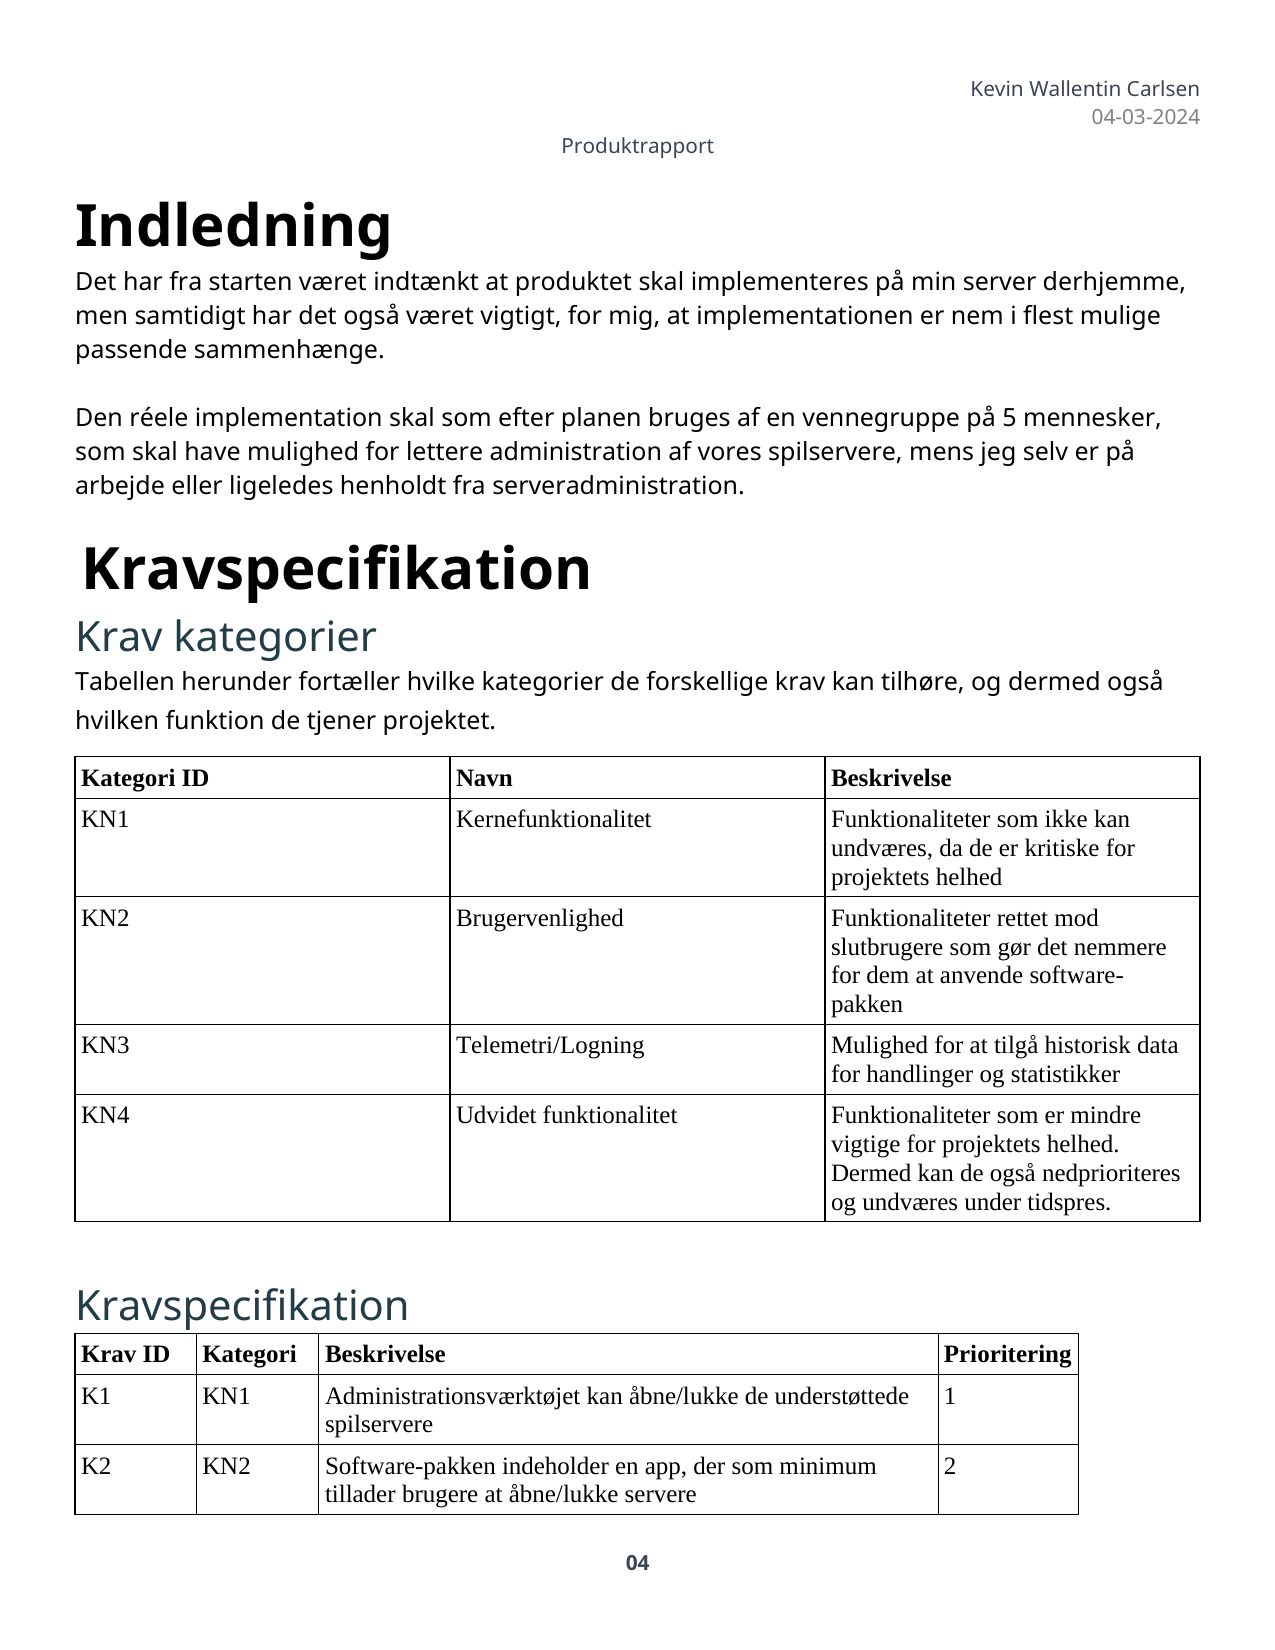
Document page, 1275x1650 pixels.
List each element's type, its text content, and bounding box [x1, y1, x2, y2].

table_cell Kernefunktionalitet [451, 799, 824, 896]
table_cell Brugervenlighed [451, 897, 824, 1024]
table_cell KN4 [76, 1095, 449, 1221]
text Den réele implementation skal som efter planen bruges af en vennegruppe på 5 mennesker, som skal have mulighed for lettere administration af vores spilservere, mens jeg selv er på arbejde eller ligeledes henholdt fra serveradministration. [75, 400, 1200, 502]
table_cell KN3 [76, 1025, 449, 1094]
subtitle Indledning [75, 184, 1200, 264]
text Tabellen herunder fortæller hvilke kategorier de forskellige krav kan tilhøre, og dermed også hvilken funktion de tjener projektet. [75, 663, 1200, 737]
table_header Beskrivelse [319, 1334, 938, 1374]
table_header Kategori [197, 1334, 318, 1374]
table_cell KN1 [197, 1375, 318, 1444]
table_cell Software-pakken indeholder en app, der som minimum tillader brugere at åbne/lukke servere [319, 1445, 938, 1514]
subtitle Kravspecifikation [75, 527, 1200, 607]
table_header Krav ID [76, 1334, 196, 1374]
subtitle Kravspecifikation [75, 1276, 1200, 1333]
table_cell KN2 [197, 1445, 318, 1514]
table_cell Funktionaliteter rettet mod slutbrugere som gør det nemmere for dem at anvende software-pakken [826, 897, 1199, 1024]
table_header Kategori ID [76, 757, 449, 797]
table_cell 2 [939, 1445, 1078, 1514]
table_cell 1 [939, 1375, 1078, 1444]
table_header Navn [451, 757, 824, 797]
subtitle Krav kategorier [75, 607, 1200, 663]
table_cell Telemetri/Logning [451, 1025, 824, 1094]
table_cell K2 [76, 1445, 196, 1514]
table_cell K1 [76, 1375, 196, 1444]
table_cell Udvidet funktionalitet [451, 1095, 824, 1221]
table_header Prioritering [939, 1334, 1078, 1374]
table_cell Mulighed for at tilgå historisk data for handlinger og statistikker [826, 1025, 1199, 1094]
table_cell Funktionaliteter som er mindre vigtige for projektets helhed. Dermed kan de også nedprioriteres og undværes under tidspres. [826, 1095, 1199, 1221]
table_cell Funktionaliteter som ikke kan undværes, da de er kritiske for projektets helhed [826, 799, 1199, 896]
table_cell KN1 [76, 799, 449, 896]
table_header Beskrivelse [826, 757, 1199, 797]
table_cell Administrationsværktøjet kan åbne/lukke de understøttede spilservere [319, 1375, 938, 1444]
text Det har fra starten været indtænkt at produktet skal implementeres på min server derhjemme, men samtidigt har det også været vigtigt, for mig, at implementationen er nem i flest mulige passende sammenhænge. [75, 264, 1200, 366]
table_cell KN2 [76, 897, 449, 1024]
